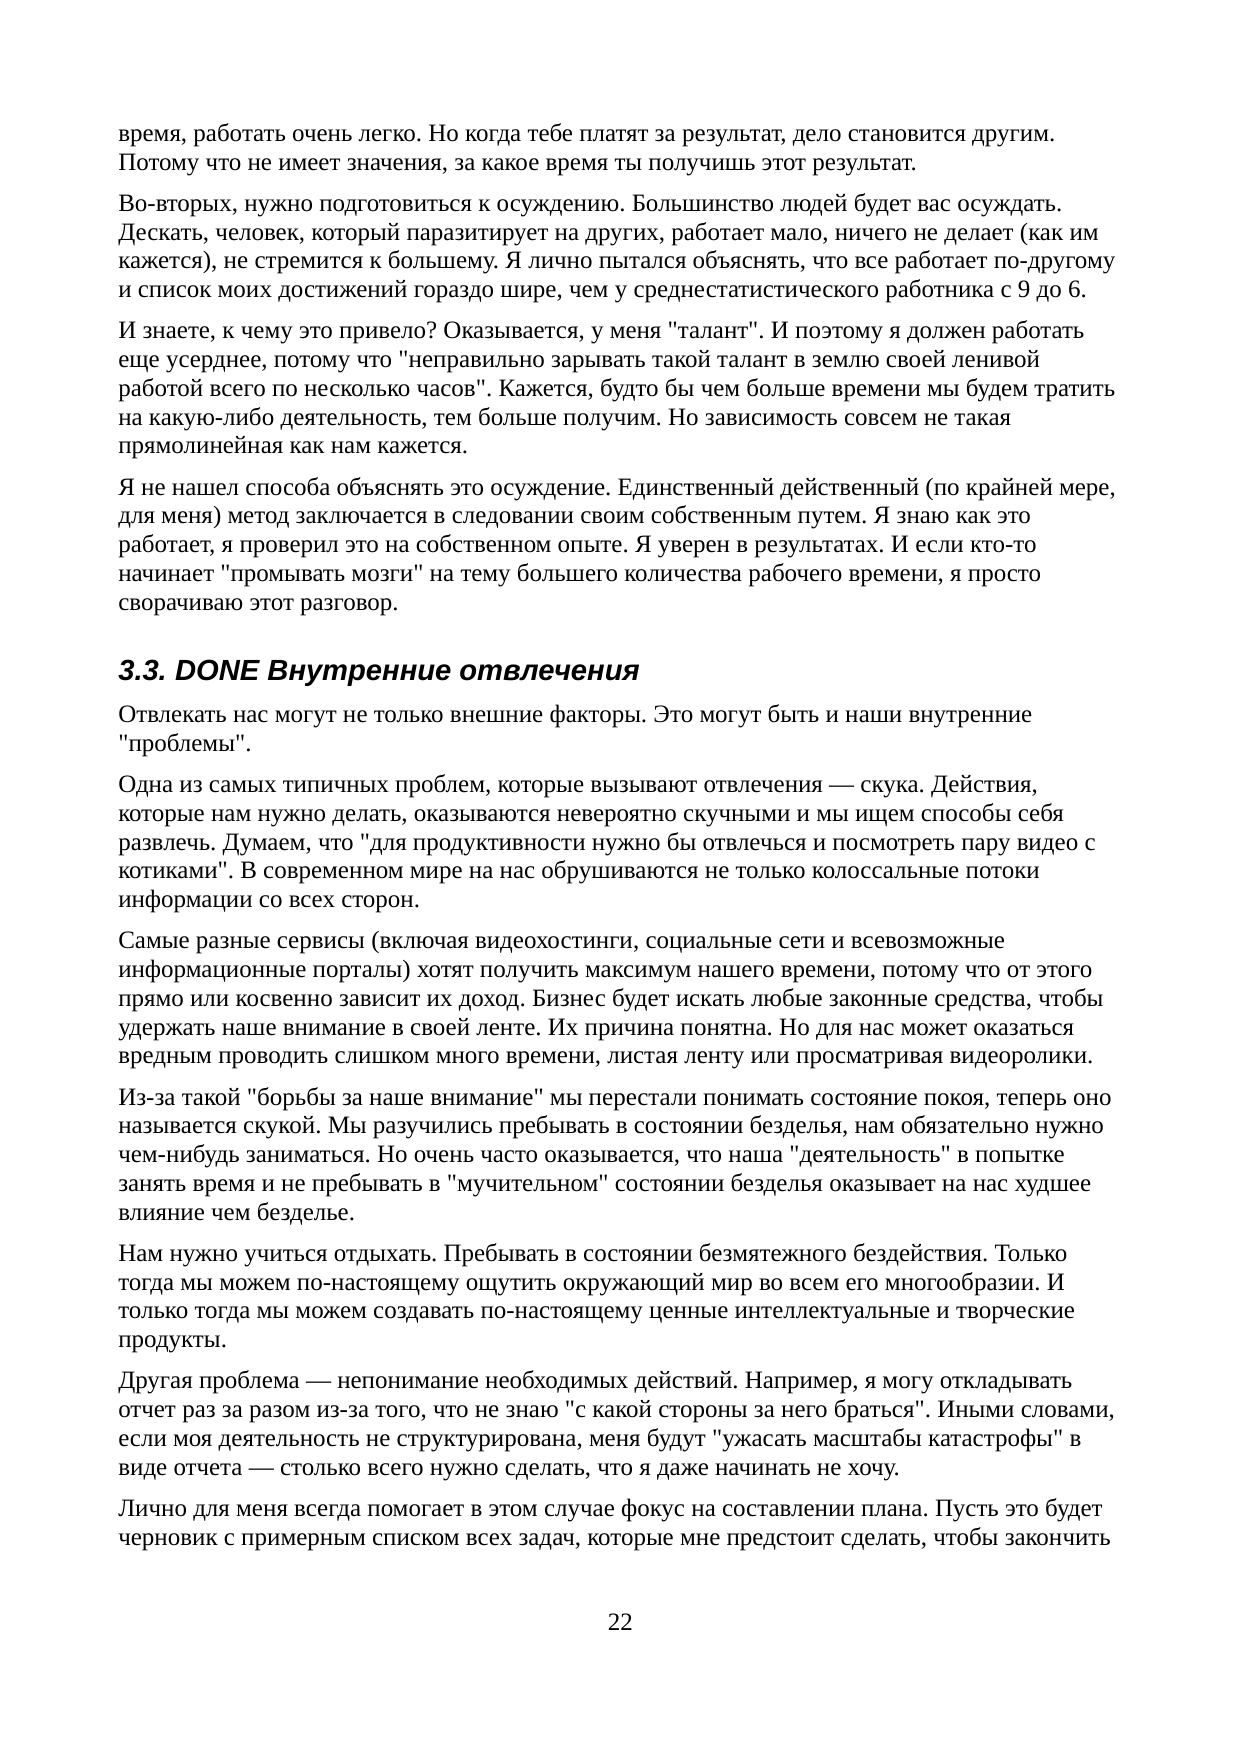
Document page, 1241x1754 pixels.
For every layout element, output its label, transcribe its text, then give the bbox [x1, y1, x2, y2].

text Нам нужно учиться отдыхать. Пребывать в состоянии безмятежного бездействия. Только тогда мы можем по-настоящему ощутить окружающий мир во всем его многообразии. И только тогда мы можем создавать по-настоящему ценные интеллектуальные и творческие продукты. [118, 1238, 1122, 1353]
subtitle DONE Внутренние отвлечения [118, 653, 1122, 687]
text Я не нашел способа объяснять это осуждение. Единственный действенный (по крайней мере, для меня) метод заключается в следовании своим собственным путем. Я знаю как это работает, я проверил это на собственном опыте. Я уверен в результатах. И если кто-то начинает "промывать мозги" на тему большего количества рабочего времени, я просто сворачиваю этот разговор. [118, 472, 1122, 616]
text Во-вторых, нужно подготовиться к осуждению. Большинство людей будет вас осуждать. Дескать, человек, который паразитирует на других, работает мало, ничего не делает (как им кажется), не стремится к большему. Я лично пытался объяснять, что все работает по-другому и список моих достижений гораздо шире, чем у среднестатистического работника с 9 до 6. [118, 188, 1122, 303]
text Одна из самых типичных проблем, которые вызывают отвлечения — скука. Действия, которые нам нужно делать, оказываются невероятно скучными и мы ищем способы себя развлечь. Думаем, что "для продуктивности нужно бы отвлечься и посмотреть пару видео с котиками". В современном мире на нас обрушиваются не только колоссальные потоки информации со всех сторон. [118, 769, 1122, 913]
text Другая проблема — непонимание необходимых действий. Например, я могу откладывать отчет раз за разом из-за того, что не знаю "с какой стороны за него браться". Иными словами, если моя деятельность не структурирована, меня будут "ужасать масштабы катастрофы" в виде отчета — столько всего нужно сделать, что я даже начинать не хочу. [118, 1365, 1122, 1480]
text Самые разные сервисы (включая видеохостинги, социальные сети и всевозможные информационные порталы) хотят получить максимум нашего времени, потому что от этого прямо или косвенно зависит их доход. Бизнес будет искать любые законные средства, чтобы удержать наше внимание в своей ленте. Их причина понятна. Но для нас может оказаться вредным проводить слишком много времени, листая ленту или просматривая видеоролики. [118, 925, 1122, 1069]
text Лично для меня всегда помогает в этом случае фокус на составлении плана. Пусть это будет черновик с примерным списком всех задач, которые мне предстоит сделать, чтобы закончить [118, 1493, 1122, 1550]
text Из-за такой "борьбы за наше внимание" мы перестали понимать состояние покоя, теперь оно называется скукой. Мы разучились пребывать в состоянии безделья, нам обязательно нужно чем-нибудь заниматься. Но очень часто оказывается, что наша "деятельность" в попытке занять время и не пребывать в "мучительном" состоянии безделья оказывает на нас худшее влияние чем безделье. [118, 1082, 1122, 1225]
text время, работать очень легко. Но когда тебе платят за результат, дело становится другим. Потому что не имеет значения, за какое время ты получишь этот результат. [118, 118, 1122, 176]
text Отвлекать нас могут не только внешние факторы. Это могут быть и наши внутренние "проблемы". [118, 699, 1122, 757]
text И знаете, к чему это привело? Оказывается, у меня "талант". И поэтому я должен работать еще усерднее, потому что "неправильно зарывать такой талант в землю своей ленивой работой всего по несколько часов". Кажется, будто бы чем больше времени мы будем тратить на какую-либо деятельность, тем больше получим. Но зависимость совсем не такая прямолинейная как нам кажется. [118, 316, 1122, 459]
